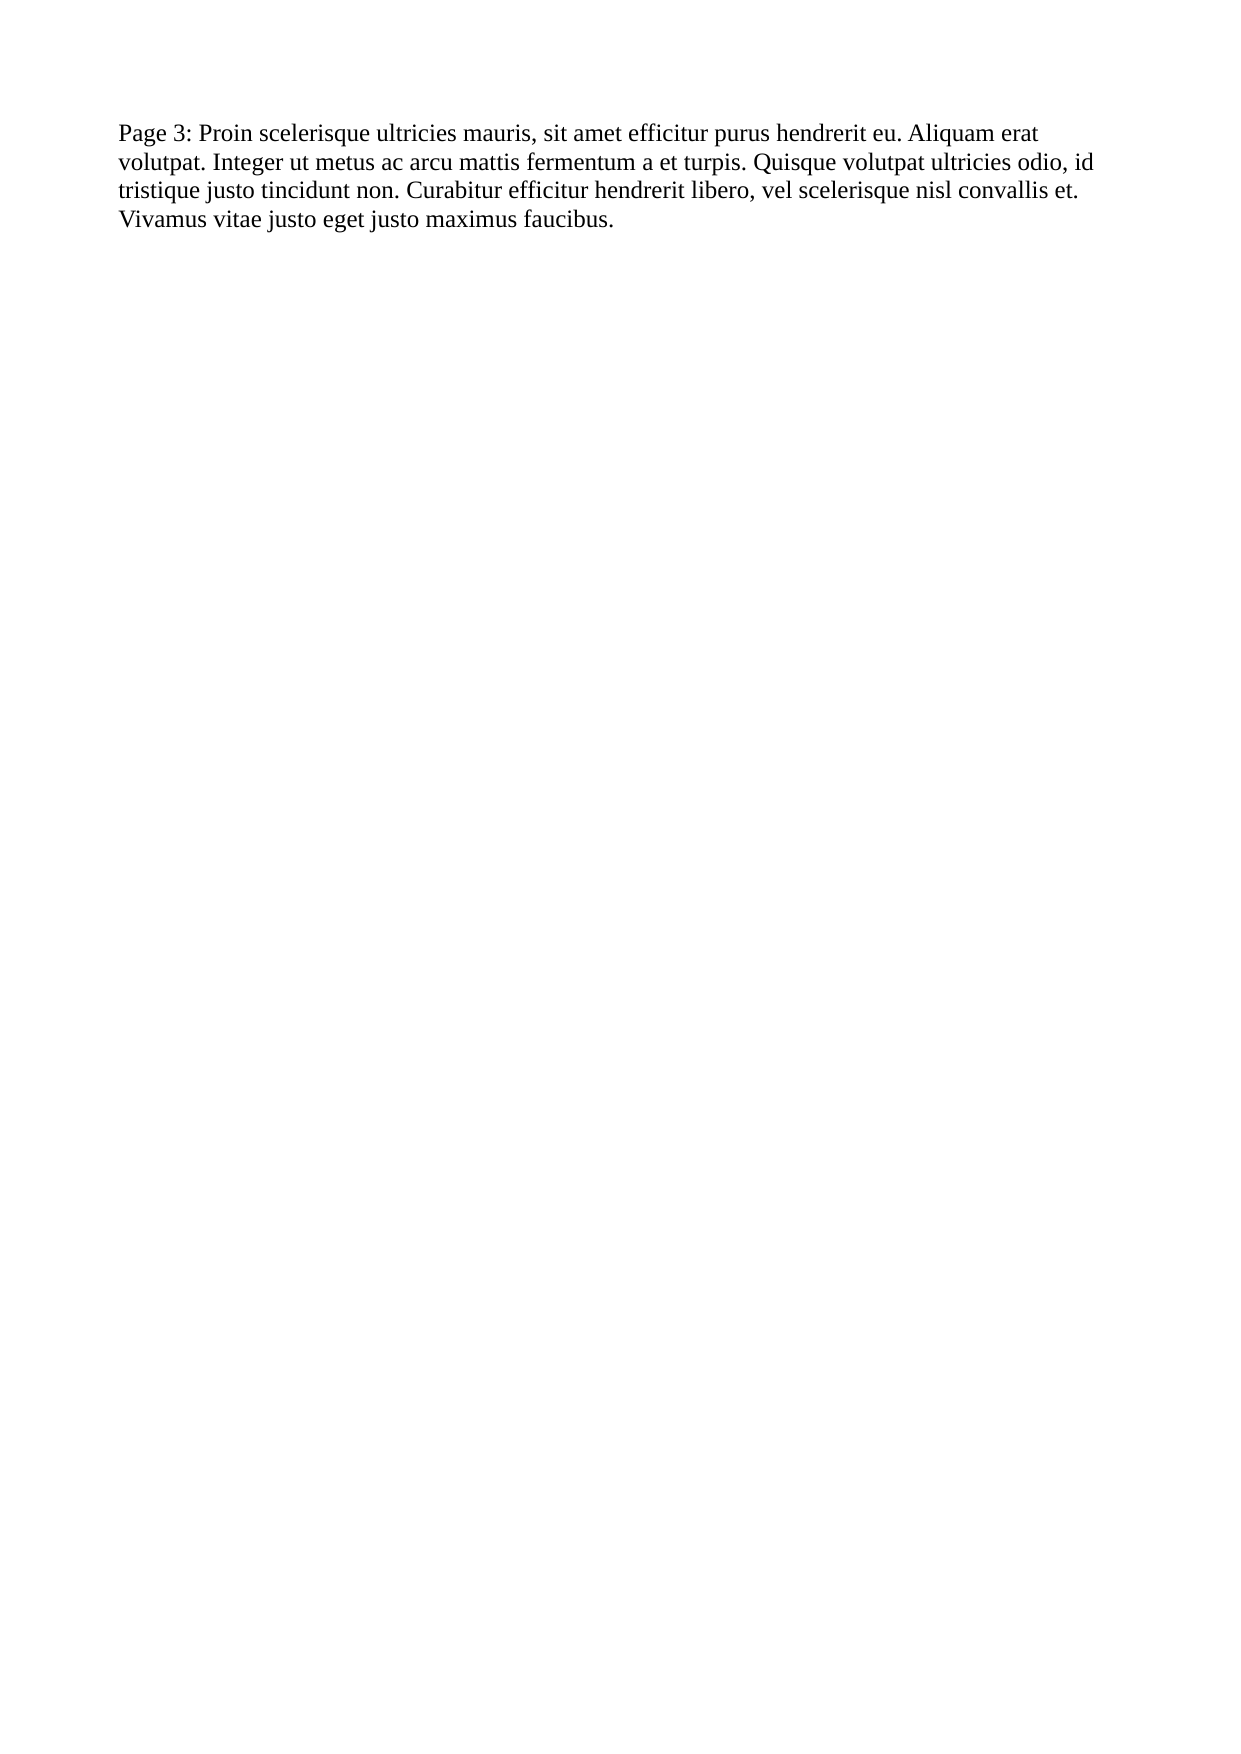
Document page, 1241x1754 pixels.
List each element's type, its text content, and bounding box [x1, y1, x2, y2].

text Page 3: Proin scelerisque ultricies mauris, sit amet efficitur purus hendrerit eu. Aliquam erat volutpat. Integer ut metus ac arcu mattis fermentum a et turpis. Quisque volutpat ultricies odio, id tristique justo tincidunt non. Curabitur efficitur hendrerit libero, vel scelerisque nisl convallis et. Vivamus vitae justo eget justo maximus faucibus. [118, 118, 1122, 233]
